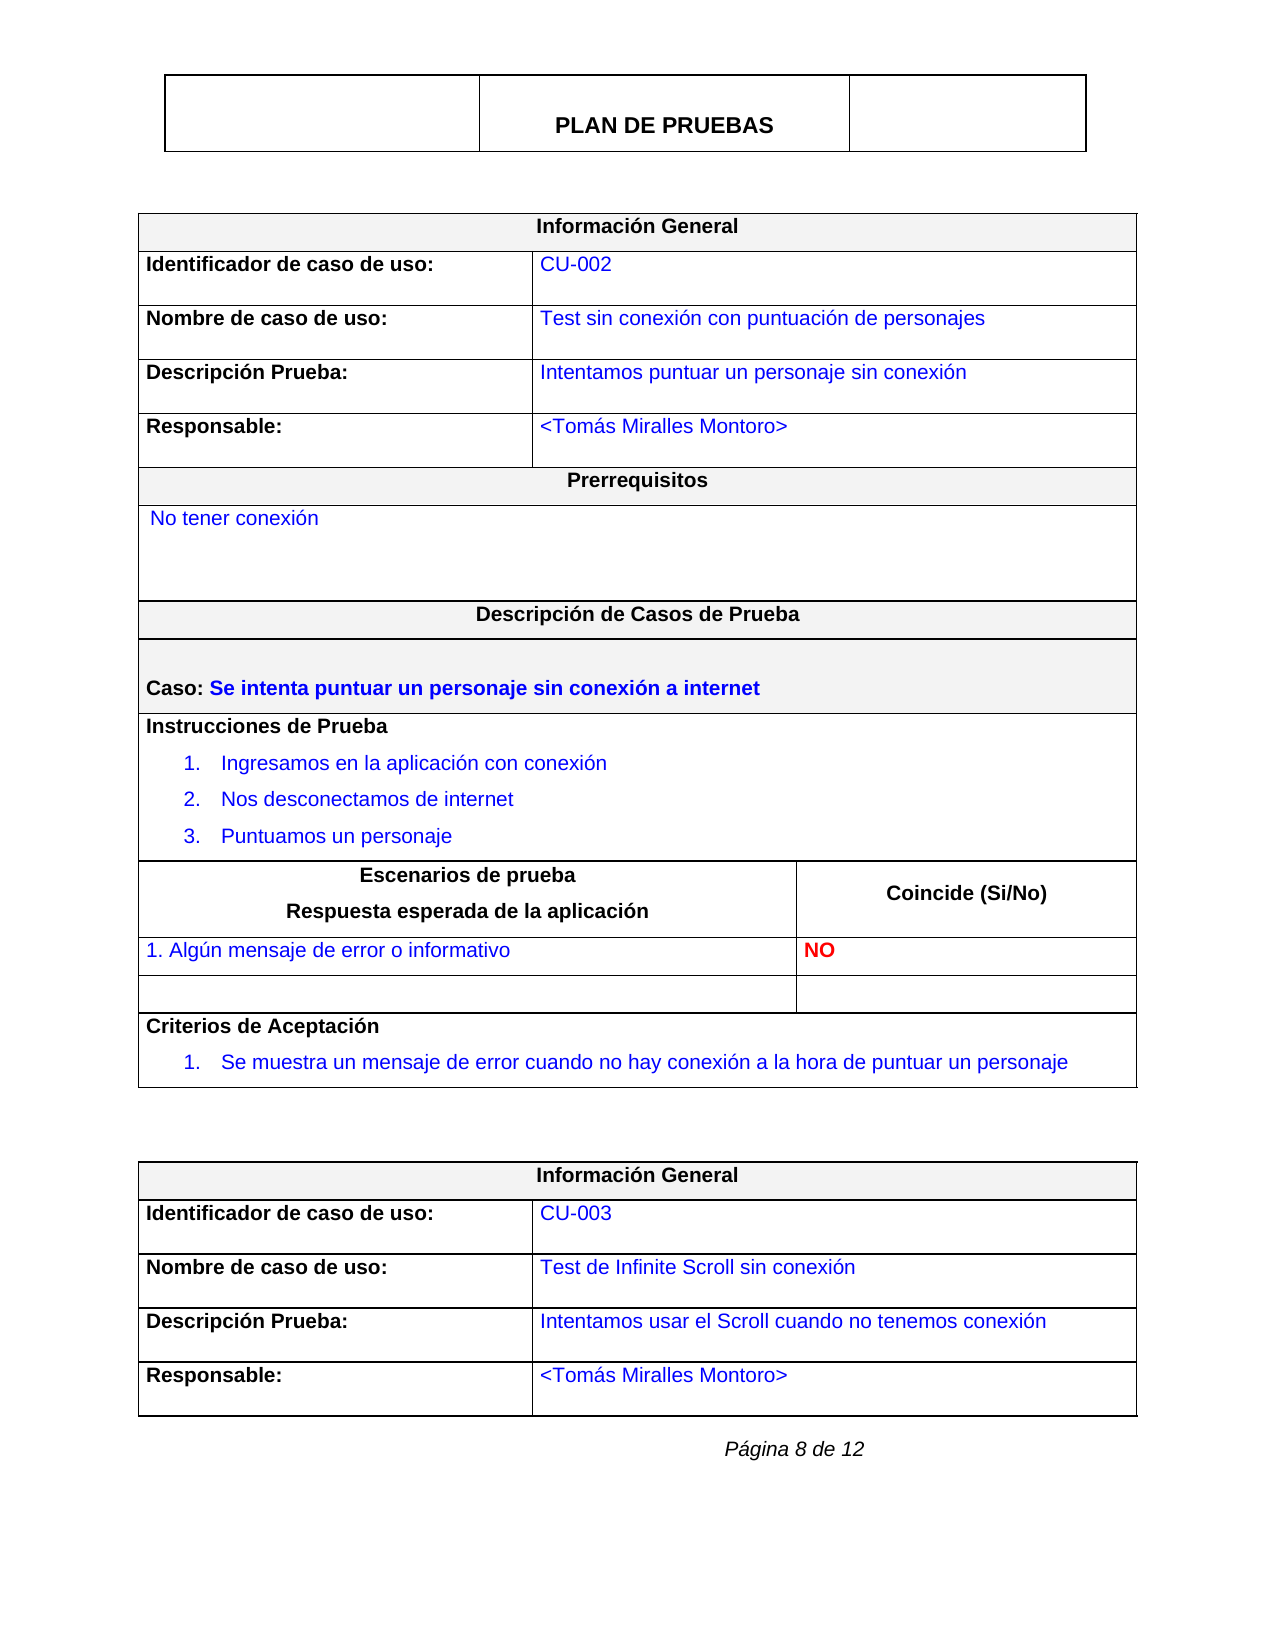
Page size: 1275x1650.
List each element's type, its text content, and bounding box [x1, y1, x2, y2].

table_cell 1. Algún mensaje de error o informativo [139, 938, 796, 974]
table_cell CU-002 [533, 252, 1136, 305]
table_cell Caso: Se intenta puntuar un personaje sin conexión a internet [139, 640, 1136, 713]
table_cell Nombre de caso de uso: [139, 1255, 532, 1307]
table_cell Intentamos puntuar un personaje sin conexión [533, 360, 1136, 413]
table_cell CU-003 [533, 1201, 1136, 1253]
table_cell Instrucciones de Prueba Ingresamos en la aplicación con conexión Nos desconectamos de internet Puntuamos un personaje [139, 714, 1136, 860]
table_cell Prerrequisitos [139, 468, 1136, 504]
table_cell Responsable: [139, 1363, 532, 1415]
table_cell Coincide (Si/No) [797, 862, 1136, 937]
table_cell Descripción Prueba: [139, 360, 532, 413]
table_header Información General [139, 214, 1136, 251]
table_header Información General [139, 1163, 1136, 1199]
table_cell Identificador de caso de uso: [139, 1201, 532, 1253]
table_cell Test sin conexión con puntuación de personajes [533, 306, 1136, 359]
table_cell Escenarios de prueba Respuesta esperada de la aplicación [139, 862, 796, 937]
table_cell Descripción de Casos de Prueba [139, 602, 1136, 638]
table_cell [797, 976, 1136, 1012]
table_cell Descripción Prueba: [139, 1309, 532, 1361]
table_cell Identificador de caso de uso: [139, 252, 532, 305]
table_cell No tener conexión [139, 506, 1136, 600]
table_cell Test de Infinite Scroll sin conexión [533, 1255, 1136, 1307]
table_cell [139, 976, 796, 1012]
table_cell Criterios de Aceptación Se muestra un mensaje de error cuando no hay conexión a la hora de puntuar un personaje [139, 1014, 1136, 1087]
table_cell Nombre de caso de uso: [139, 306, 532, 359]
table_cell <Tomás Miralles Montoro> [533, 1363, 1136, 1415]
table_cell Intentamos usar el Scroll cuando no tenemos conexión [533, 1309, 1136, 1361]
table_cell NO [797, 938, 1136, 974]
table_cell Responsable: [139, 414, 532, 467]
table_cell <Tomás Miralles Montoro> [533, 414, 1136, 467]
